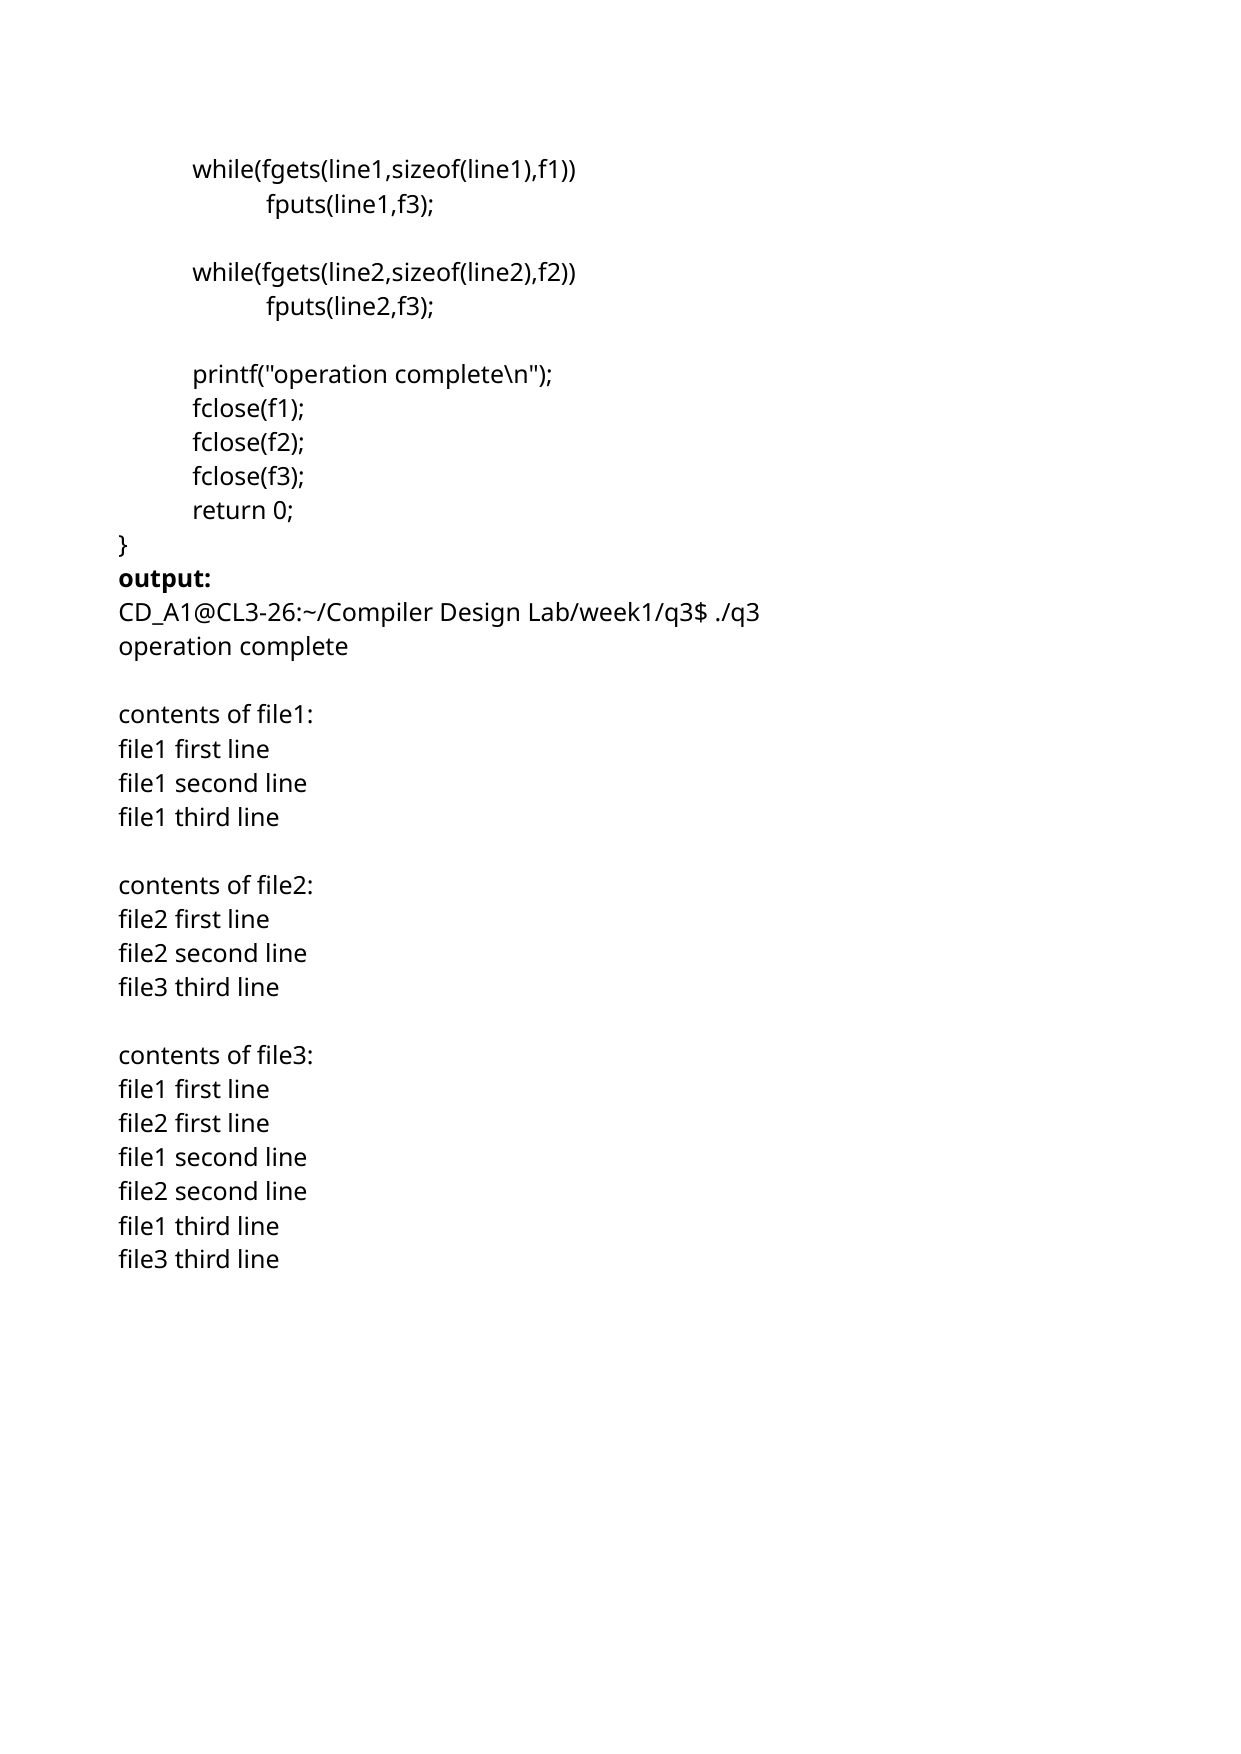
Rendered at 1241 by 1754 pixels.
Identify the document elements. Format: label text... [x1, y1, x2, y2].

text operation complete [118, 629, 1122, 663]
text file1 second line [118, 1140, 1122, 1174]
text file1 third line [118, 799, 1122, 833]
text file1 second line [118, 765, 1122, 799]
text fclose(f2); [118, 425, 1122, 459]
text fputs(line1,f3); [118, 186, 1122, 220]
text file1 third line [118, 1208, 1122, 1242]
text file3 third line [118, 970, 1122, 1004]
text file2 first line [118, 1106, 1122, 1140]
text fclose(f3); [118, 459, 1122, 493]
text printf("operation complete\n"); [118, 357, 1122, 391]
text CD_A1@CL3-26:~/Compiler Design Lab/week1/q3$ ./q3 [118, 595, 1122, 629]
text fclose(f1); [118, 391, 1122, 425]
text contents of file3: [118, 1038, 1122, 1072]
text return 0; [118, 493, 1122, 527]
text file2 first line [118, 902, 1122, 936]
text file1 first line [118, 1072, 1122, 1106]
text file3 third line [118, 1242, 1122, 1276]
text file1 first line [118, 731, 1122, 765]
text output: [118, 561, 1122, 595]
text file2 second line [118, 936, 1122, 970]
text contents of file1: [118, 697, 1122, 731]
text file2 second line [118, 1174, 1122, 1208]
text } [118, 527, 1122, 561]
text fputs(line2,f3); [118, 288, 1122, 322]
text contents of file2: [118, 867, 1122, 902]
text while(fgets(line1,sizeof(line1),f1)) [118, 152, 1122, 186]
text while(fgets(line2,sizeof(line2),f2)) [118, 254, 1122, 288]
